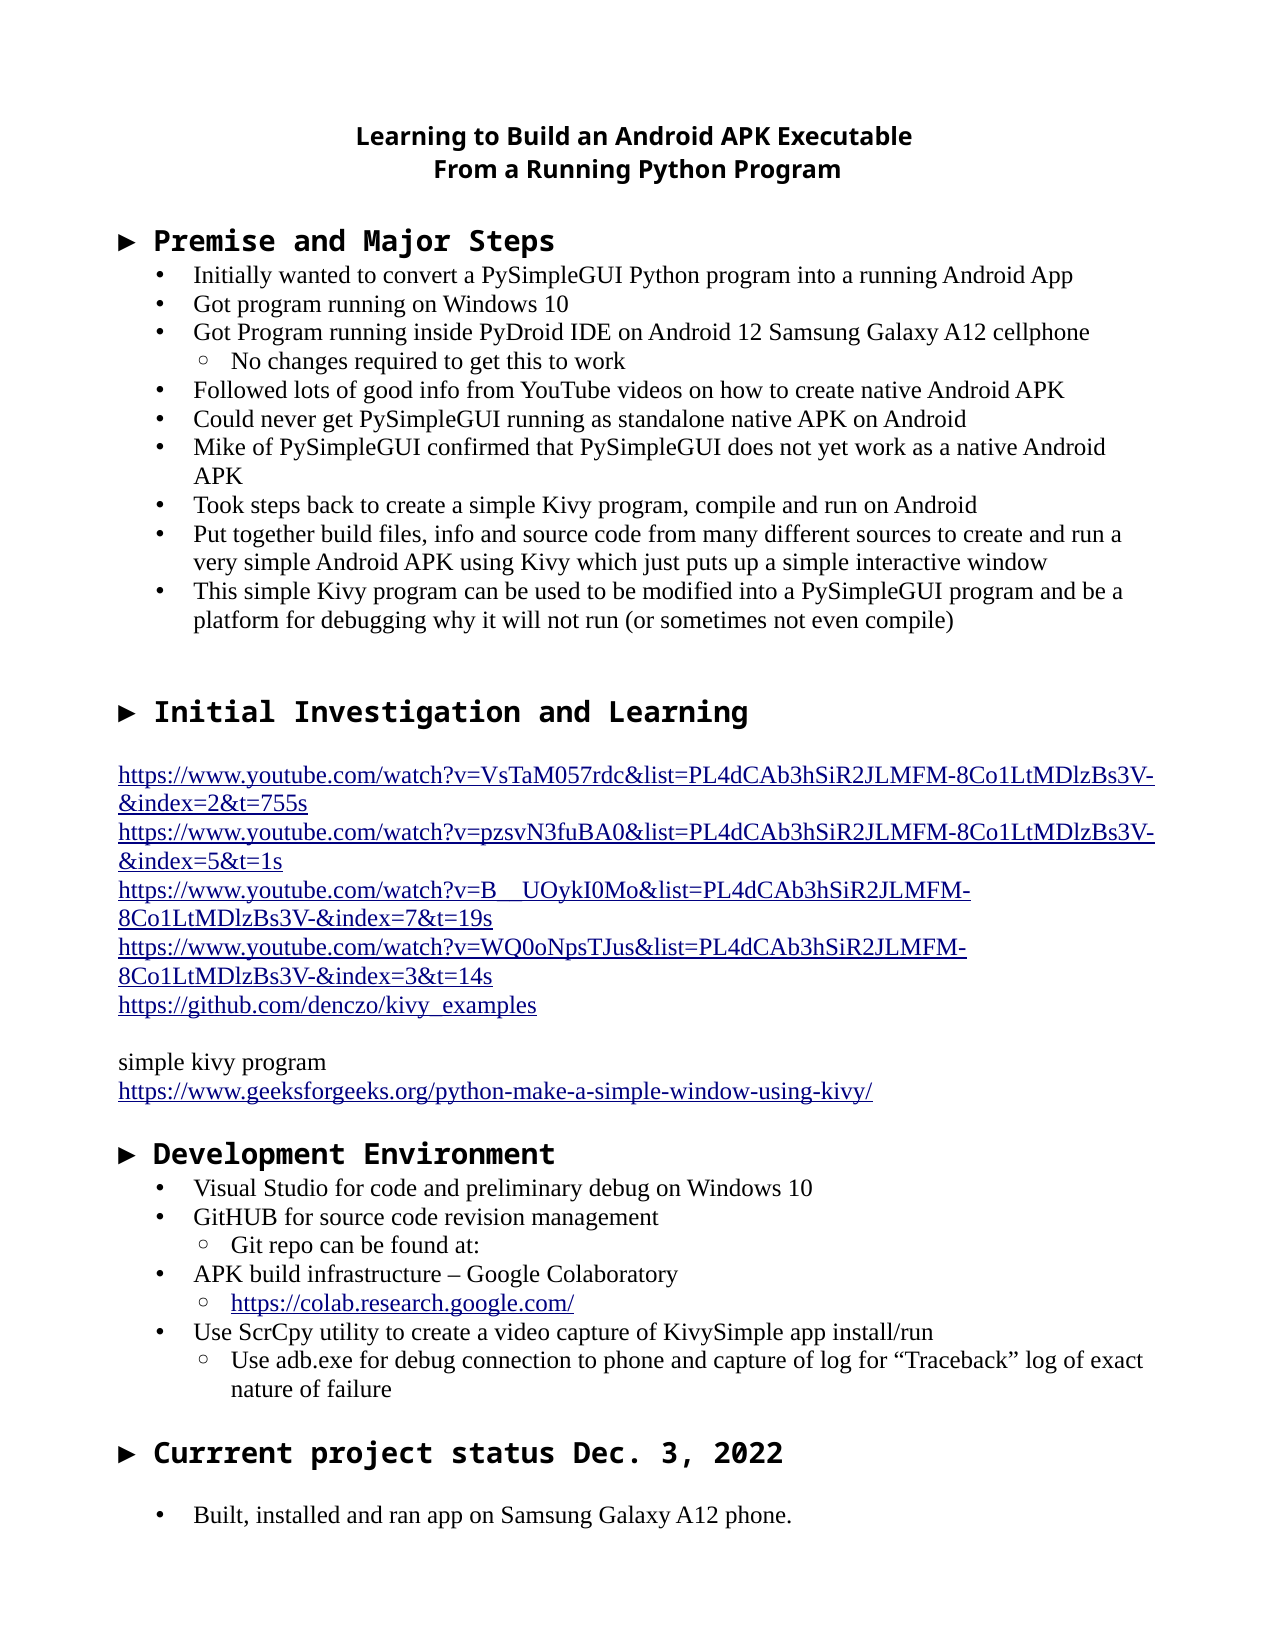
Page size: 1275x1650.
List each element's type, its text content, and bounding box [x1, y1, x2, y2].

list Use ScrCpy utility to create a video capture of KivySimple app install/run [156, 1317, 1157, 1346]
list GitHUB for source code revision management [156, 1202, 1157, 1231]
list https://colab.research.google.com/ [193, 1288, 1157, 1317]
list Got Program running inside PyDroid IDE on Android 12 Samsung Galaxy A12 cellphone [156, 317, 1157, 346]
list APK build infrastructure – Google Colaboratory [156, 1259, 1157, 1288]
list Got program running on Windows 10 [156, 289, 1157, 317]
list This simple Kivy program can be used to be modified into a PySimpleGUI program and be a platform for debugging why it will not run (or sometimes not even compile) [156, 576, 1157, 634]
text ► Premise and Major Steps [118, 220, 1157, 260]
list Initially wanted to convert a PySimpleGUI Python program into a running Android App [156, 260, 1157, 289]
list Put together build files, info and source code from many different sources to create and run a very simple Android APK using Kivy which just puts up a simple interactive window [156, 519, 1157, 576]
list Could never get PySimpleGUI running as standalone native APK on Android [156, 404, 1157, 432]
text https://www.youtube.com/watch?v=WQ0oNpsTJus&list=PL4dCAb3hSiR2JLMFM-8Co1LtMDlzBs3V-&index=3&t=14s [118, 932, 1157, 990]
list Use adb.exe for debug connection to phone and capture of log for “Traceback” log of exact nature of failure [193, 1346, 1157, 1403]
text https://www.youtube.com/watch?v=VsTaM057rdc&list=PL4dCAb3hSiR2JLMFM-8Co1LtMDlzBs3V-&index=2&t=755s [118, 760, 1157, 817]
text https://www.youtube.com/watch?v=B__UOykI0Mo&list=PL4dCAb3hSiR2JLMFM-8Co1LtMDlzBs3V-&index=7&t=19s [118, 875, 1157, 932]
list Mike of PySimpleGUI confirmed that PySimpleGUI does not yet work as a native Android APK [156, 432, 1157, 490]
text From a Running Python Program [118, 152, 1157, 186]
list Git repo can be found at: [193, 1231, 1157, 1259]
list Took steps back to create a simple Kivy program, compile and run on Android [156, 490, 1157, 519]
text ► Currrent project status Dec. 3, 2022 [118, 1432, 1157, 1472]
text https://www.youtube.com/watch?v=pzsvN3fuBA0&list=PL4dCAb3hSiR2JLMFM-8Co1LtMDlzBs3V-&index=5&t=1s [118, 817, 1157, 875]
text ► Development Environment [118, 1133, 1157, 1173]
list No changes required to get this to work [193, 346, 1157, 375]
text https://www.geeksforgeeks.org/python-make-a-simple-window-using-kivy/ [118, 1076, 1157, 1105]
text Learning to Build an Android APK Executable [118, 118, 1157, 152]
text ► Initial Investigation and Learning [118, 691, 1157, 731]
list Visual Studio for code and preliminary debug on Windows 10 [156, 1173, 1157, 1202]
text simple kivy program [118, 1047, 1157, 1076]
text https://github.com/denczo/kivy_examples [118, 990, 1157, 1018]
list Followed lots of good info from YouTube videos on how to create native Android APK [156, 375, 1157, 404]
list Built, installed and ran app on Samsung Galaxy A12 phone. [156, 1500, 1157, 1529]
